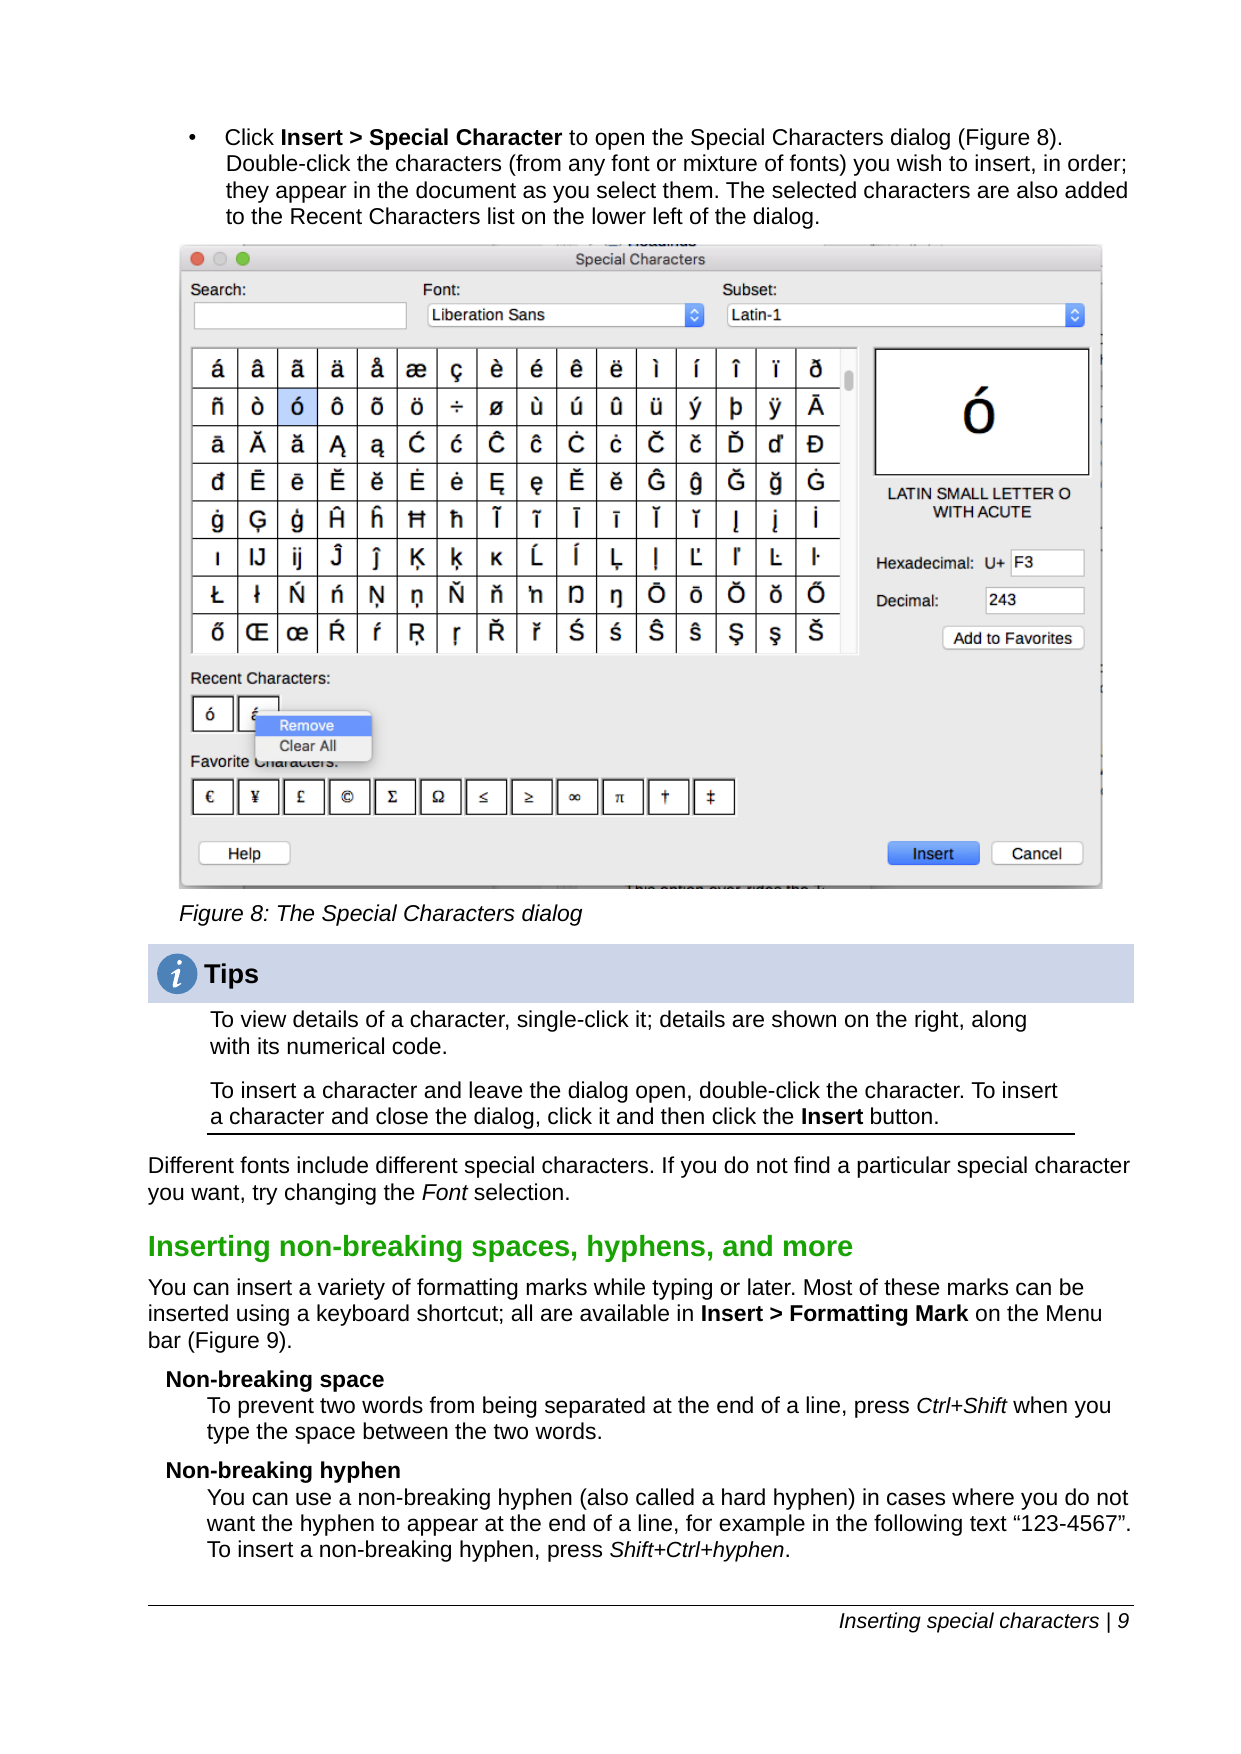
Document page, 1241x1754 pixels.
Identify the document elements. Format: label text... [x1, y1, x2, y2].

text Non-breaking hyphen [165, 1457, 1134, 1483]
subtitle Tips [148, 944, 1134, 1003]
text To prevent two words from being separated at the end of a line, press Ctrl+Shift when you type the space between the two words. [207, 1392, 1134, 1445]
text Non-breaking space [165, 1366, 1134, 1392]
text You can use a non-breaking hyphen (also called a hard hyphen) in cases where you do not want the hyphen to appear at the end of a line, for example in the following text “123‑4567”. To insert a non-breaking hyphen, press Shift+Ctrl+hyphen. [207, 1483, 1134, 1563]
text Different fonts include different special characters. If you do not find a particular special character you want, try changing the Font selection. [148, 1152, 1134, 1205]
text To view details of a character, single-click it; details are shown on the right, along with its numerical code. [207, 1003, 1075, 1059]
subtitle Inserting non-breaking spaces, hyphens, and more [148, 1229, 1134, 1262]
text To insert a character and leave the dialog open, double-click the character. To insert a character and close the dialog, click it and then click the Insert button. [207, 1074, 1075, 1133]
text You can insert a variety of formatting marks while typing or later. Most of these marks can be inserted using a keyboard shortcut; all are available in Insert > Formatting Mark on the Menu bar (Figure 9). [148, 1274, 1134, 1353]
list Click Insert > Special Character to open the Special Characters dialog (Figure 8). Double-click the characters (from any font or mixture of fonts) you wish to insert, in order; they appear in the document as you select them. The selected characters are also added to the Recent Characters list on the lower left of the dialog. [185, 121, 1134, 232]
picture [178, 244, 1103, 889]
text Figure 8: The Special Characters dialog [179, 900, 1103, 926]
